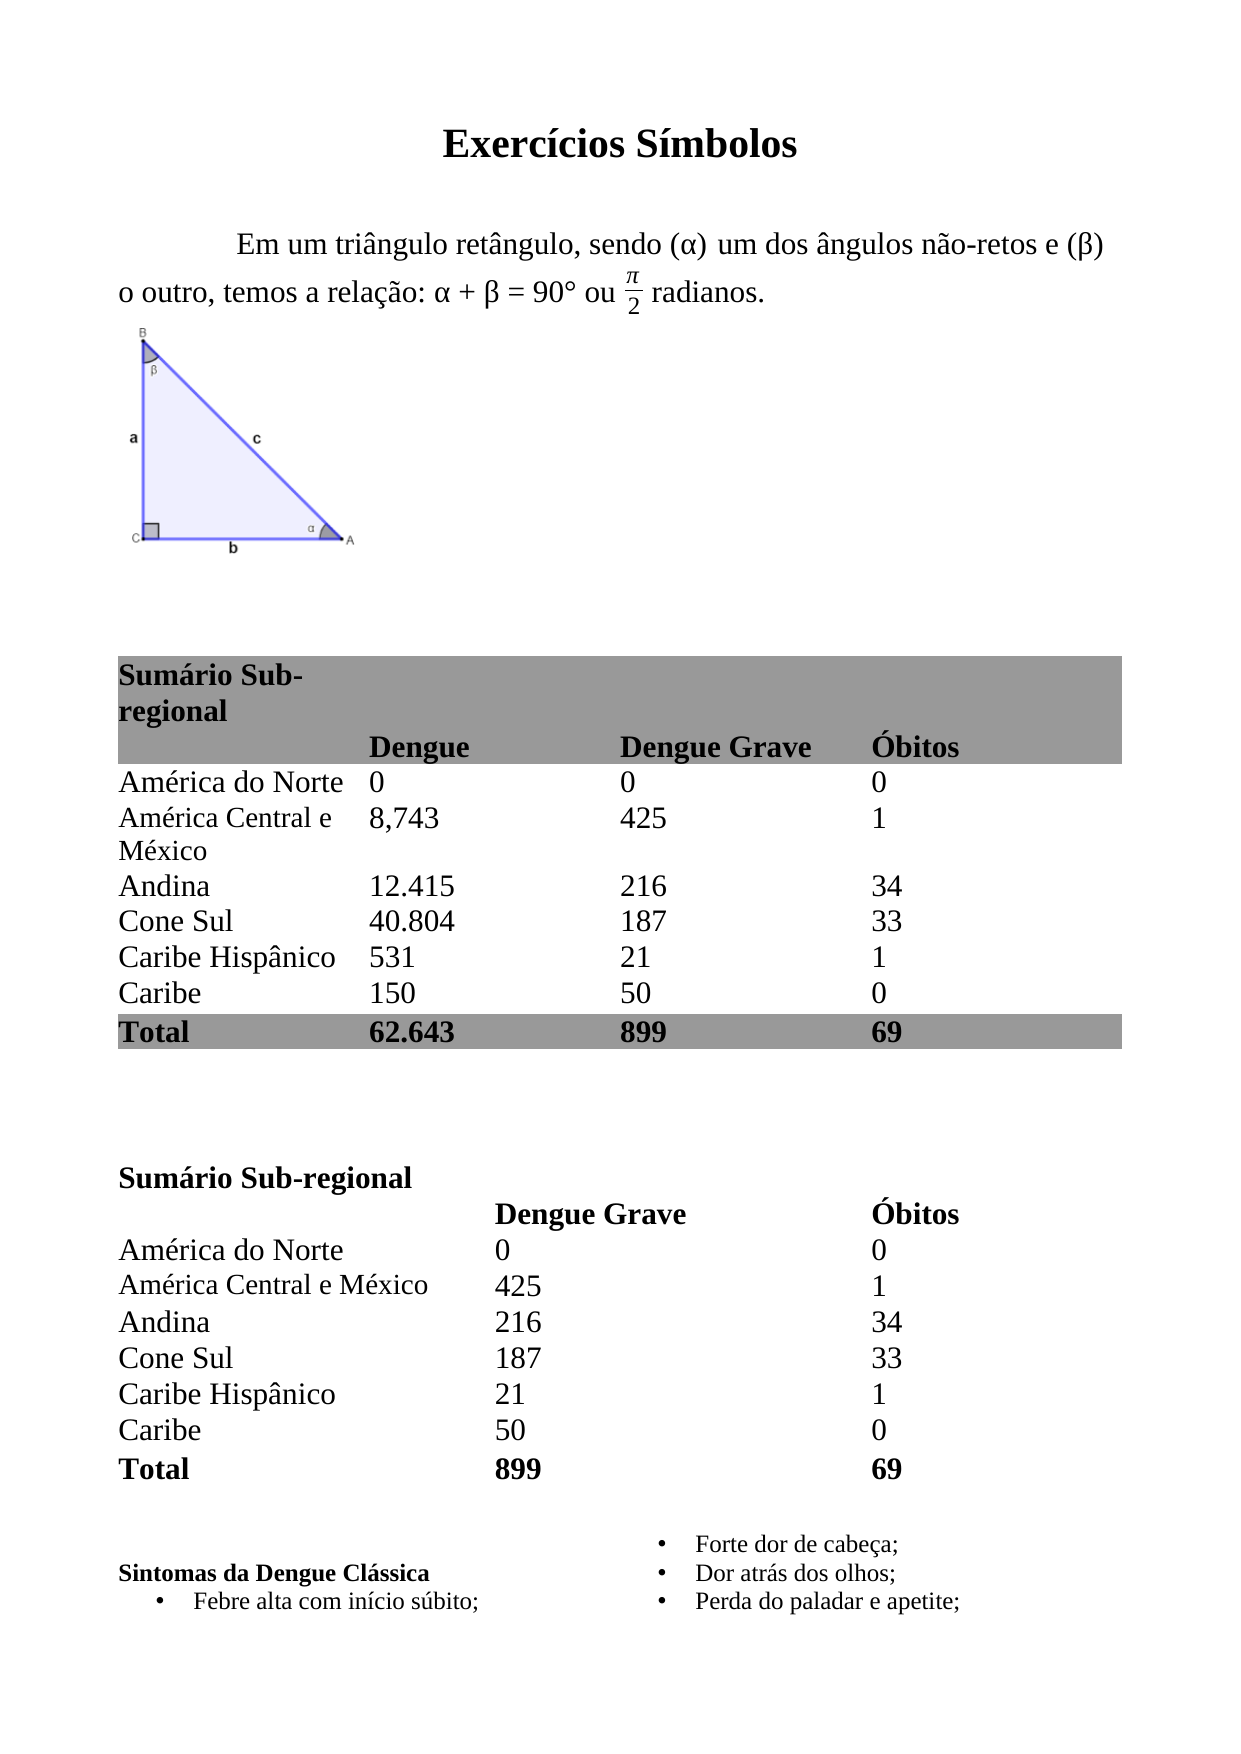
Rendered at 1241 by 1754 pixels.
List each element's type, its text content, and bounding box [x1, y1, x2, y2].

table_cell 0 [871, 1411, 1122, 1450]
table_cell América do Norte [118, 1232, 494, 1267]
table_cell Dengue Grave [495, 1196, 871, 1232]
table_cell 50 [495, 1411, 871, 1450]
table_cell Caribe Hispânico [118, 1375, 494, 1411]
table_header Sumário Sub-regional [118, 1160, 494, 1196]
table_cell Cone Sul [118, 903, 369, 939]
table_cell 21 [620, 939, 871, 974]
text Sintomas da Dengue Clássica [118, 1558, 620, 1586]
table_cell Óbitos [871, 1196, 1122, 1232]
table_cell 34 [871, 1304, 1122, 1339]
table_cell 69 [871, 1049, 1122, 1053]
table_cell Caribe Hispânico [118, 939, 369, 974]
table_cell 1 [871, 800, 1122, 867]
list Perda do paladar e apetite; [658, 1586, 1122, 1615]
table_cell 187 [495, 1339, 871, 1375]
list Febre alta com início súbito; [156, 1586, 620, 1615]
table_cell Andina [118, 1304, 494, 1339]
table_cell [118, 1196, 494, 1232]
table_cell Caribe [118, 1411, 494, 1450]
table_cell 899 [495, 1450, 871, 1500]
table_cell 8,743 [369, 800, 620, 867]
table_cell 33 [871, 903, 1122, 939]
table_header [495, 1160, 871, 1196]
table_cell 187 [620, 903, 871, 939]
table_cell Cone Sul [118, 1339, 494, 1375]
table_cell Andina [118, 867, 369, 903]
table_cell 150 [369, 975, 620, 1014]
list Dor atrás dos olhos; [658, 1558, 1122, 1586]
table_cell 21 [495, 1375, 871, 1411]
table_cell 1 [871, 939, 1122, 974]
table_cell 216 [620, 867, 871, 903]
table_cell 40.804 [369, 903, 620, 939]
table_cell 0 [871, 764, 1122, 800]
table_cell 531 [369, 939, 620, 974]
table_cell Caribe [118, 975, 369, 1014]
table_cell 425 [620, 800, 871, 867]
text Em um triângulo retângulo, sendo (α) um dos ângulos não-retos e (β) o outro, temos a relação: α + β = 90° ou radianos. [118, 225, 1122, 321]
table_cell 216 [495, 1304, 871, 1339]
table_cell 12.415 [369, 867, 620, 903]
table_cell 50 [620, 975, 871, 1014]
table_header [871, 1160, 1122, 1196]
table_cell 0 [620, 764, 871, 800]
text Exercícios Símbolos [118, 118, 1122, 166]
table_cell América do Norte [118, 764, 369, 800]
table_cell 0 [495, 1232, 871, 1267]
picture [128, 327, 358, 559]
table_cell 62.643 [369, 1049, 620, 1053]
table_cell Total [118, 1049, 369, 1053]
table_cell 899 [620, 1049, 871, 1053]
table_cell 1 [871, 1268, 1122, 1303]
table_cell 0 [871, 1232, 1122, 1267]
table_cell 1 [871, 1375, 1122, 1411]
table_cell 34 [871, 867, 1122, 903]
table_cell Total [118, 1450, 494, 1500]
table_cell 425 [495, 1268, 871, 1303]
table_cell 33 [871, 1339, 1122, 1375]
list Forte dor de cabeça; [658, 1529, 1122, 1558]
table_cell 0 [369, 764, 620, 800]
table_cell 0 [871, 975, 1122, 1014]
table_cell 69 [871, 1450, 1122, 1500]
table_cell América Central e México [118, 1268, 494, 1303]
table_cell América Central e México [118, 800, 369, 867]
